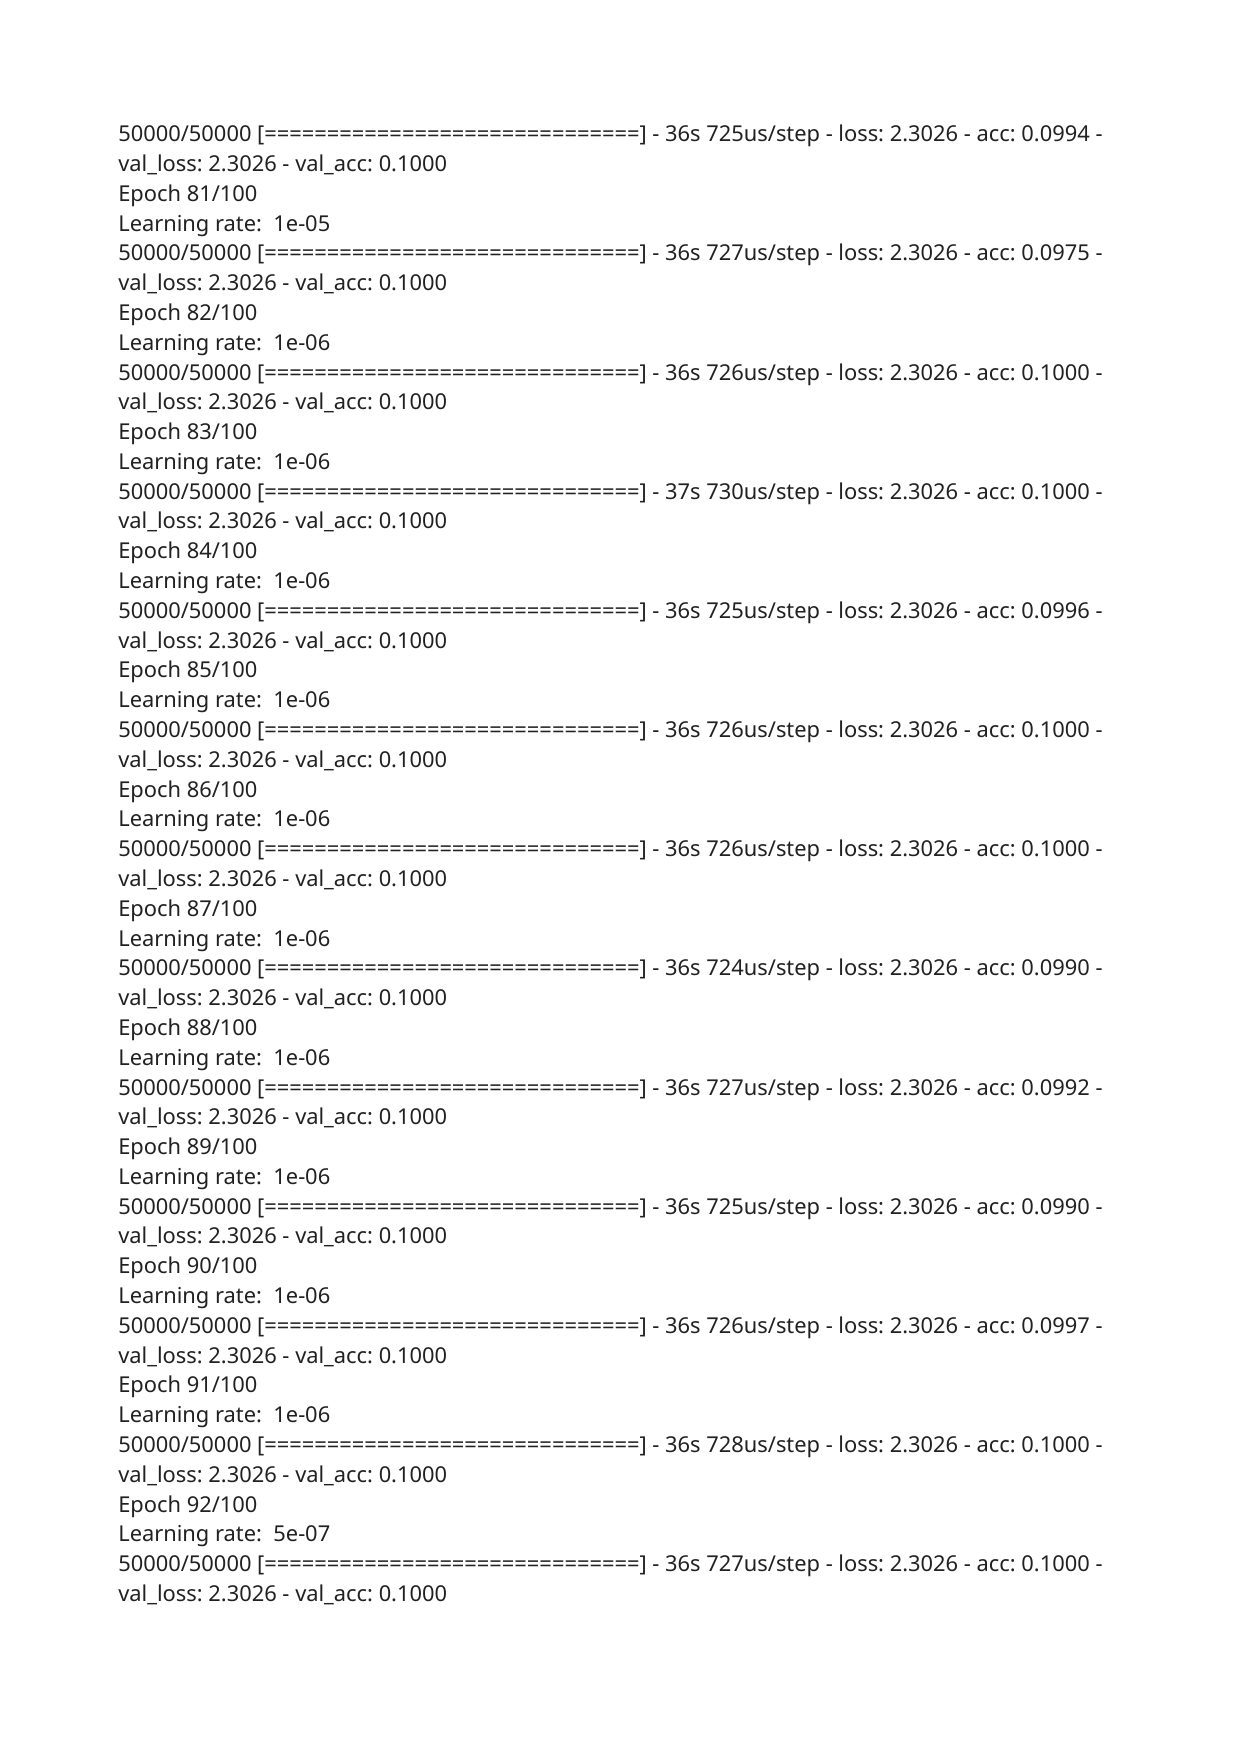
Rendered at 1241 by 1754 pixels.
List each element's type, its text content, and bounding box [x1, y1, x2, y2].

text Epoch 83/100 [118, 416, 1122, 446]
text Epoch 81/100 [118, 178, 1122, 207]
text 50000/50000 [==============================] - 36s 726us/step - loss: 2.3026 - acc: 0.1000 - val_loss: 2.3026 - val_acc: 0.1000 [118, 714, 1122, 773]
text Learning rate: 1e-06 [118, 1280, 1122, 1310]
text Learning rate: 1e-06 [118, 1042, 1122, 1071]
text Learning rate: 1e-05 [118, 207, 1122, 237]
text Epoch 88/100 [118, 1012, 1122, 1042]
text 50000/50000 [==============================] - 36s 728us/step - loss: 2.3026 - acc: 0.1000 - val_loss: 2.3026 - val_acc: 0.1000 [118, 1429, 1122, 1488]
text Epoch 82/100 [118, 297, 1122, 327]
text 50000/50000 [==============================] - 36s 727us/step - loss: 2.3026 - acc: 0.0992 - val_loss: 2.3026 - val_acc: 0.1000 [118, 1071, 1122, 1131]
text 50000/50000 [==============================] - 36s 725us/step - loss: 2.3026 - acc: 0.0990 - val_loss: 2.3026 - val_acc: 0.1000 [118, 1191, 1122, 1250]
text Learning rate: 5e-07 [118, 1518, 1122, 1548]
text Epoch 87/100 [118, 893, 1122, 922]
text 50000/50000 [==============================] - 36s 726us/step - loss: 2.3026 - acc: 0.1000 - val_loss: 2.3026 - val_acc: 0.1000 [118, 833, 1122, 893]
text 50000/50000 [==============================] - 36s 726us/step - loss: 2.3026 - acc: 0.0997 - val_loss: 2.3026 - val_acc: 0.1000 [118, 1310, 1122, 1369]
text 50000/50000 [==============================] - 37s 730us/step - loss: 2.3026 - acc: 0.1000 - val_loss: 2.3026 - val_acc: 0.1000 [118, 476, 1122, 535]
text Learning rate: 1e-06 [118, 684, 1122, 714]
text Epoch 90/100 [118, 1250, 1122, 1280]
text Learning rate: 1e-06 [118, 1161, 1122, 1191]
text Learning rate: 1e-06 [118, 803, 1122, 833]
text Epoch 85/100 [118, 654, 1122, 684]
text Epoch 92/100 [118, 1488, 1122, 1518]
text Learning rate: 1e-06 [118, 922, 1122, 952]
text 50000/50000 [==============================] - 36s 726us/step - loss: 2.3026 - acc: 0.1000 - val_loss: 2.3026 - val_acc: 0.1000 [118, 356, 1122, 416]
text Learning rate: 1e-06 [118, 327, 1122, 356]
text Epoch 84/100 [118, 535, 1122, 565]
text Epoch 91/100 [118, 1369, 1122, 1399]
text 50000/50000 [==============================] - 36s 727us/step - loss: 2.3026 - acc: 0.0975 - val_loss: 2.3026 - val_acc: 0.1000 [118, 237, 1122, 297]
text Learning rate: 1e-06 [118, 565, 1122, 595]
text 50000/50000 [==============================] - 36s 724us/step - loss: 2.3026 - acc: 0.0990 - val_loss: 2.3026 - val_acc: 0.1000 [118, 952, 1122, 1012]
text Epoch 89/100 [118, 1131, 1122, 1161]
text 50000/50000 [==============================] - 36s 725us/step - loss: 2.3026 - acc: 0.0996 - val_loss: 2.3026 - val_acc: 0.1000 [118, 595, 1122, 654]
text Learning rate: 1e-06 [118, 446, 1122, 476]
text 50000/50000 [==============================] - 36s 727us/step - loss: 2.3026 - acc: 0.1000 - val_loss: 2.3026 - val_acc: 0.1000 [118, 1548, 1122, 1608]
text Learning rate: 1e-06 [118, 1399, 1122, 1429]
text 50000/50000 [==============================] - 36s 725us/step - loss: 2.3026 - acc: 0.0994 - val_loss: 2.3026 - val_acc: 0.1000 [118, 118, 1122, 178]
text Epoch 86/100 [118, 773, 1122, 803]
